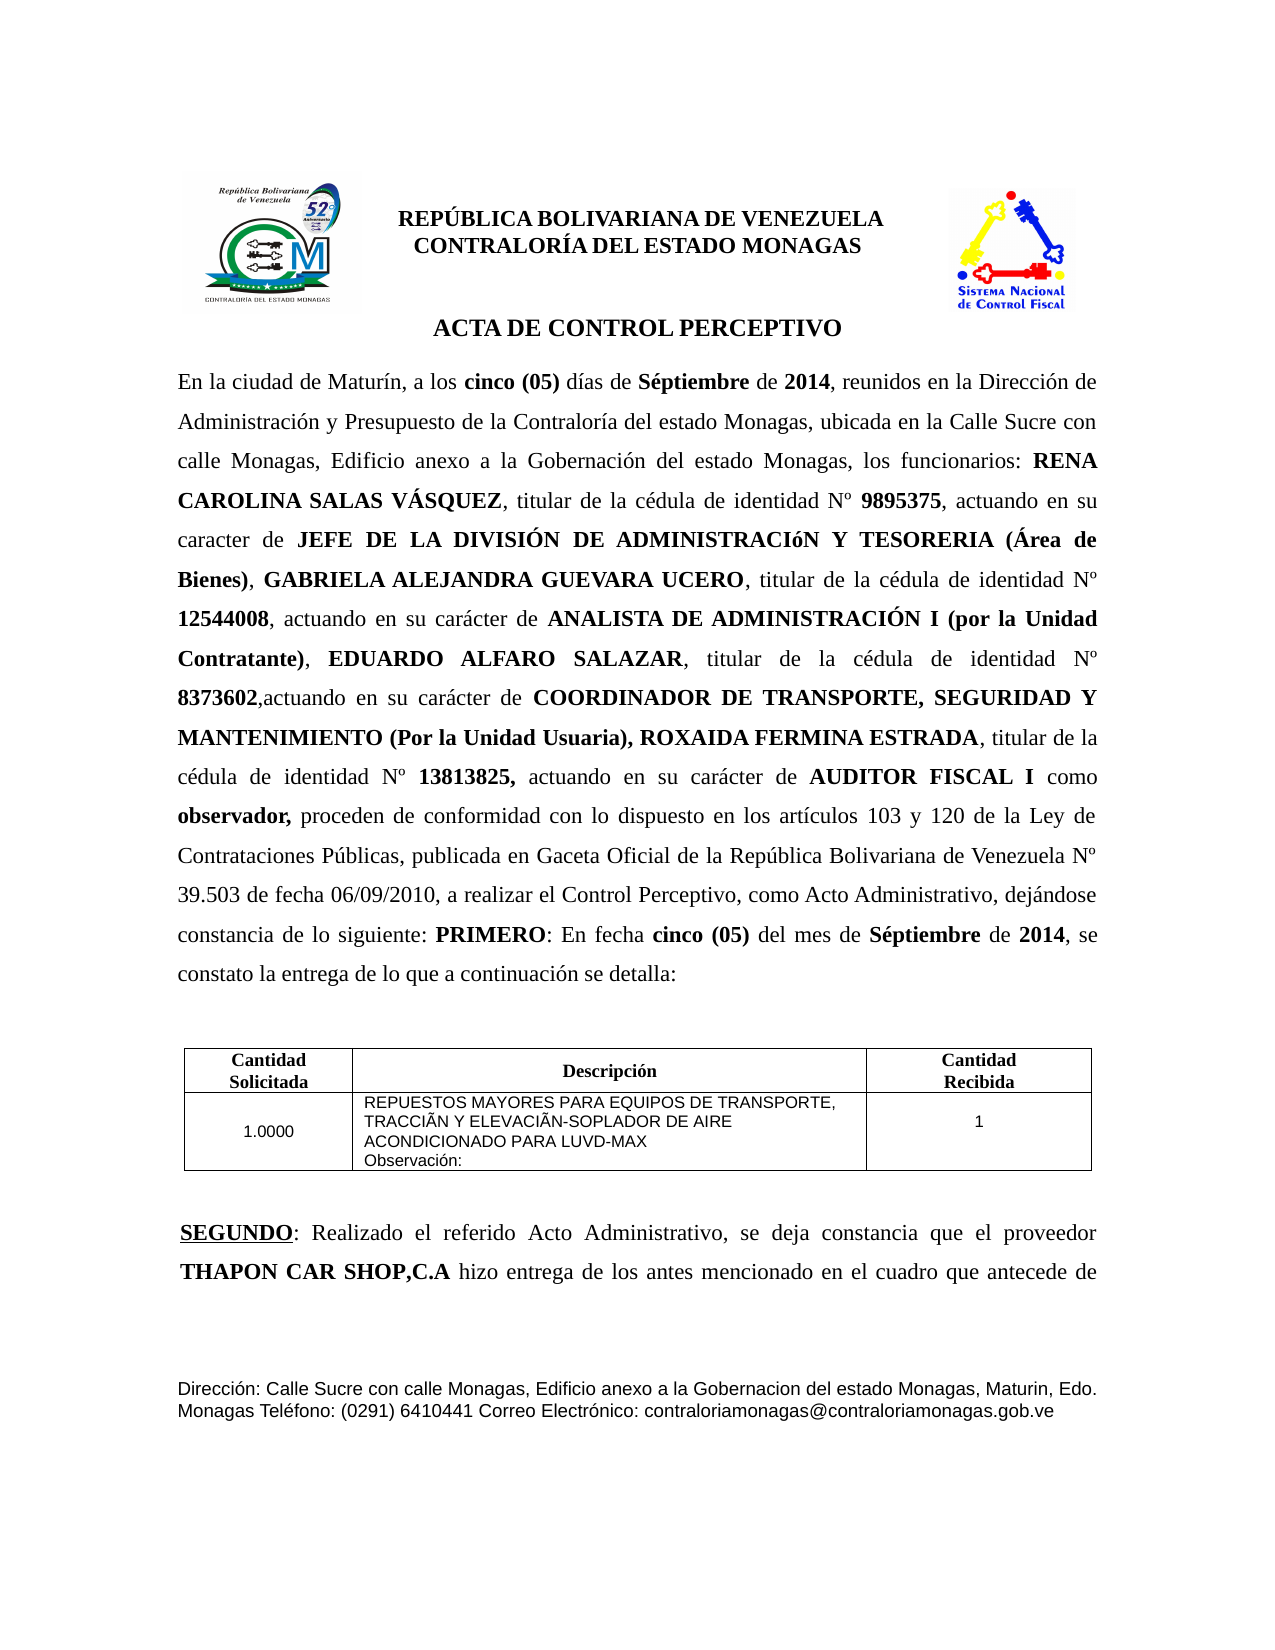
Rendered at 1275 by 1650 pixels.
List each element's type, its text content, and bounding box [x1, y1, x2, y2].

text En la ciudad de Maturín, a los cinco (05) días de Séptiembre de 2014, reunidos en la Dirección de Administración y Presupuesto de la Contraloría del estado Monagas, ubicada en la Calle Sucre con calle Monagas, Edificio anexo a la Gobernación del estado Monagas, los funcionarios: RENA CAROLINA SALAS VÁSQUEZ, titular de la cédula de identidad Nº 9895375, actuando en su caracter de JEFE DE LA DIVISIÓN DE ADMINISTRACIóN Y TESORERIA (Área de Bienes), GABRIELA ALEJANDRA GUEVARA UCERO, titular de la cédula de identidad Nº 12544008, actuando en su carácter de ANALISTA DE ADMINISTRACIÓN I (por la Unidad Contratante), EDUARDO ALFARO SALAZAR, titular de la cédula de identidad Nº 8373602,actuando en su carácter de COORDINADOR DE TRANSPORTE, SEGURIDAD Y MANTENIMIENTO (Por la Unidad Usuaria), ROXAIDA FERMINA ESTRADA, titular de la cédula de identidad Nº 13813825, actuando en su carácter de AUDITOR FISCAL I como observador, proceden de conformidad con lo dispuesto en los artículos 103 y 120 de la Ley de Contrataciones Públicas, publicada en Gaceta Oficial de la República Bolivariana de Venezuela Nº 39.503 de fecha 06/09/2010, a realizar el Control Perceptivo, como Acto Administrativo, dejándose constancia de lo siguiente: PRIMERO: En fecha cinco (05) del mes de Séptiembre de 2014, se constato la entrega de lo que a continuación se detalla: [177, 368, 1098, 987]
table_cell REPUESTOS MAYORES PARA EQUIPOS DE TRANSPORTE, TRACCIÃN Y ELEVACIÃN-SOPLADOR DE AIRE ACONDICIONADO PARA LUVD-MAX Observación: [353, 1093, 866, 1170]
table_cell 1 [867, 1093, 1091, 1170]
picture [948, 188, 1076, 312]
table_header Descripción [353, 1049, 866, 1092]
text ACTA DE CONTROL PERCEPTIVO [177, 313, 1098, 342]
table_header Cantidad Solicitada [185, 1049, 352, 1092]
text SEGUNDO: Realizado el referido Acto Administrativo, se deja constancia que el proveedor THAPON CAR SHOP,C.A hizo entrega de los antes mencionado en el cuadro que antecede de [180, 1219, 1098, 1284]
table_cell 1.0000 [185, 1093, 352, 1170]
table_header Cantidad Recibida [867, 1049, 1091, 1092]
picture [182, 171, 363, 314]
